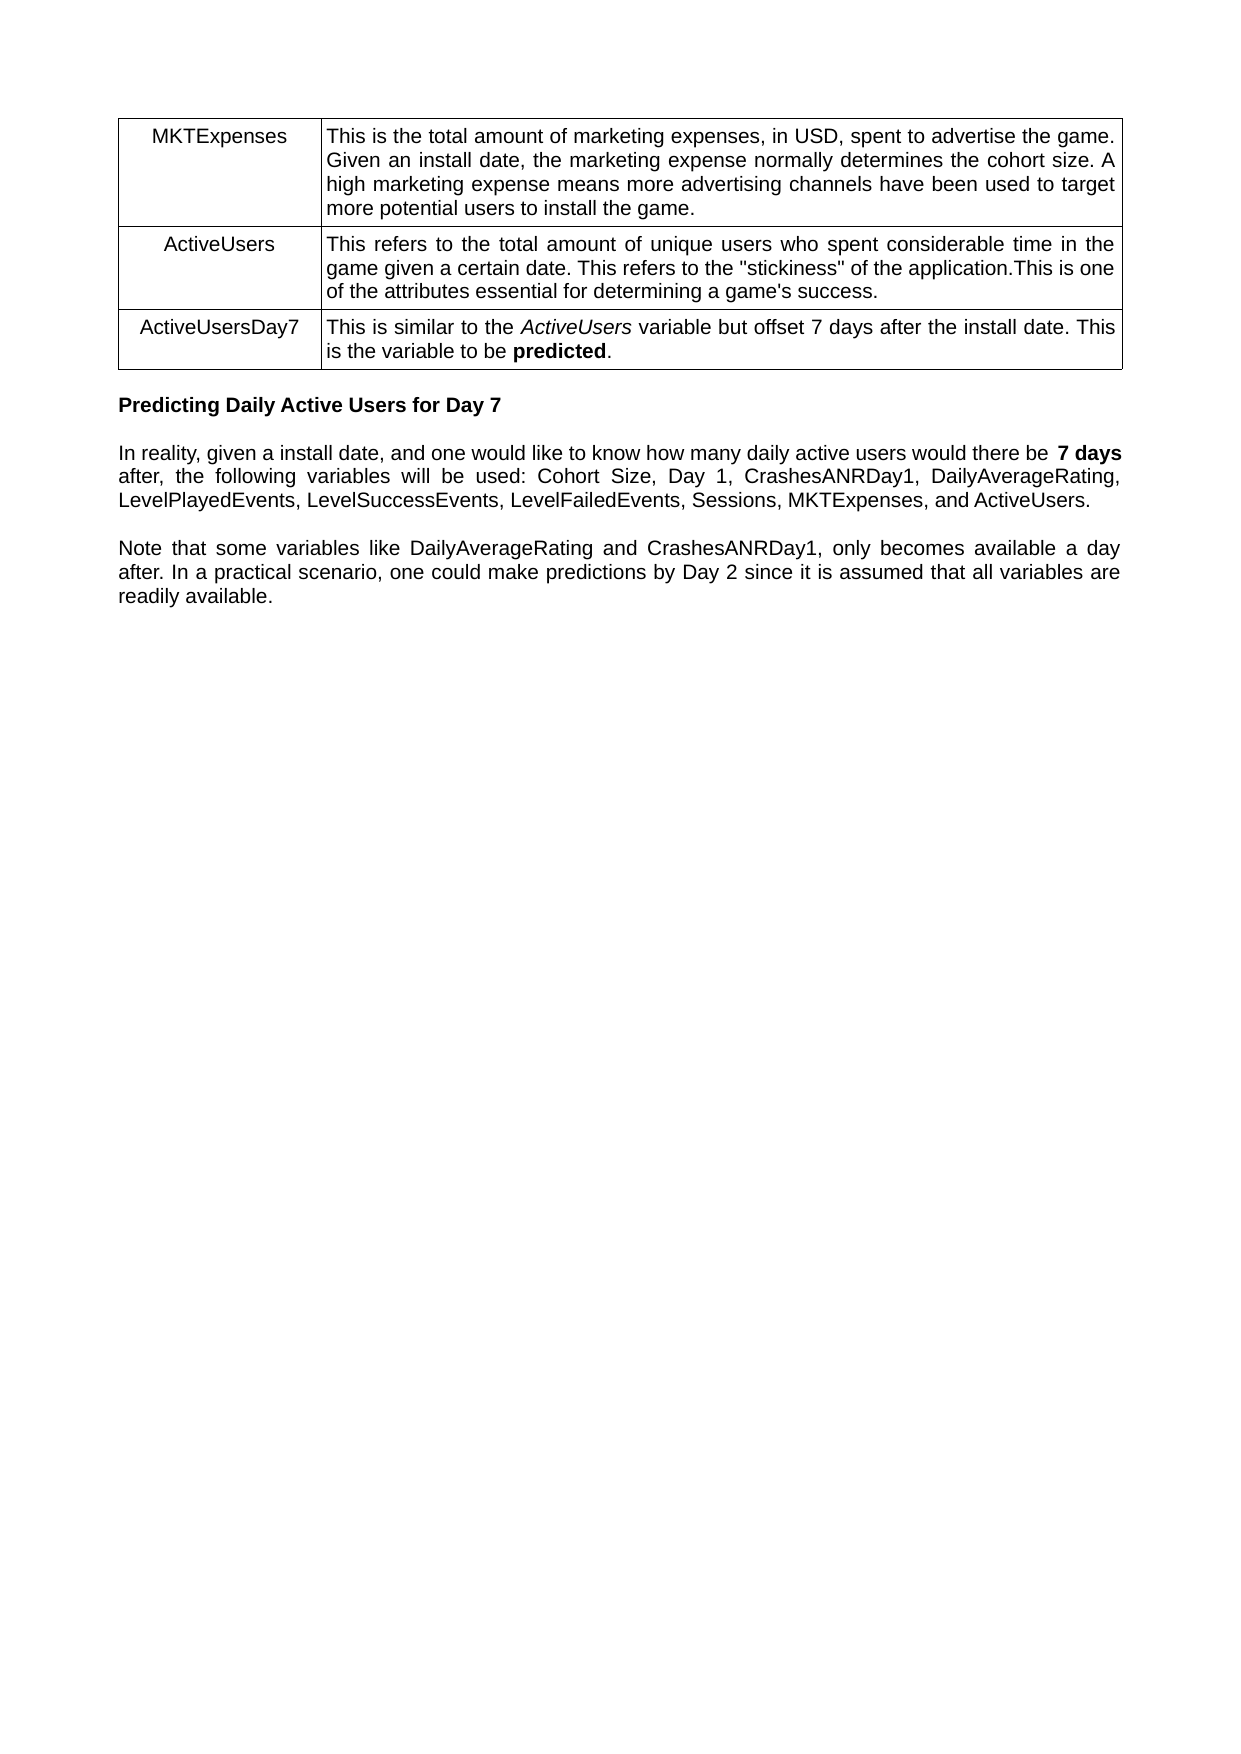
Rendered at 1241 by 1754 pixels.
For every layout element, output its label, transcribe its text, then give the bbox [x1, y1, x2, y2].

table_cell ActiveUsers [119, 227, 321, 309]
text Predicting Daily Active Users for Day 7 [118, 392, 1122, 416]
table_cell MKTExpenses [119, 119, 321, 226]
table_cell This is similar to the ActiveUsers variable but offset 7 days after the install date. This is the variable to be predicted. [322, 310, 1122, 368]
table_cell This is the total amount of marketing expenses, in USD, spent to advertise the game. Given an install date, the marketing expense normally determines the cohort size. A high marketing expense means more advertising channels have been used to target more potential users to install the game. [322, 119, 1122, 226]
text Note that some variables like DailyAverageRating and CrashesANRDay1, only becomes available a day after. In a practical scenario, one could make predictions by Day 2 since it is assumed that all variables are readily available. [118, 536, 1122, 608]
text In reality, given a install date, and one would like to know how many daily active users would there be 7 days after, the following variables will be used: Cohort Size, Day 1, CrashesANRDay1, DailyAverageRating, LevelPlayedEvents, LevelSuccessEvents, LevelFailedEvents, Sessions, MKTExpenses, and ActiveUsers. [118, 440, 1122, 512]
table_cell ActiveUsersDay7 [119, 310, 321, 368]
table_cell This refers to the total amount of unique users who spent considerable time in the game given a certain date. This refers to the "stickiness" of the application.This is one of the attributes essential for determining a game's success. [322, 227, 1122, 309]
